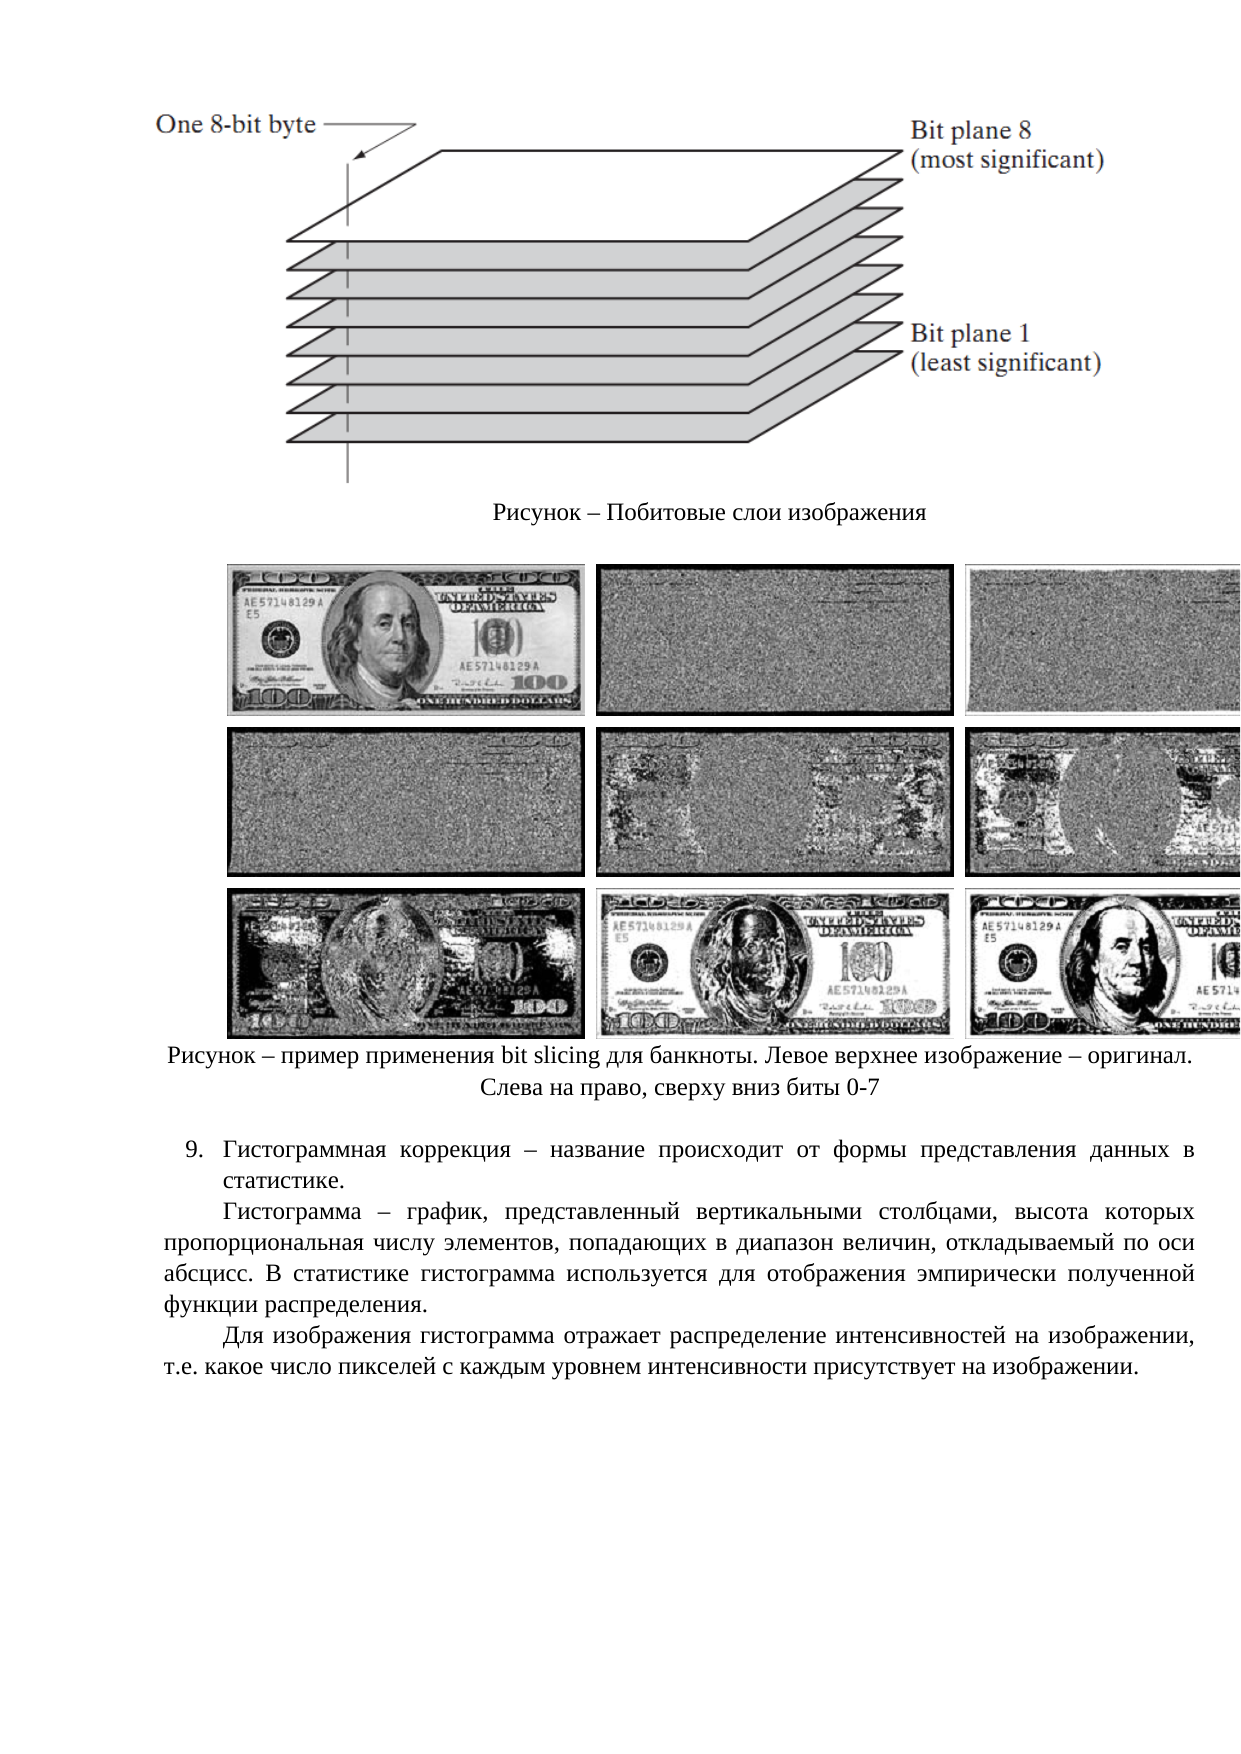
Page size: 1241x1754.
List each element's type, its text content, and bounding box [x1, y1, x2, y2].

list Гистограммная коррекция – название происходит от формы представления данных в статистике. [185, 1134, 1196, 1193]
picture [126, 88, 1136, 494]
text Гистограмма – график, представленный вертикальными столбцами, высота которых пропорциональная числу элементов, попадающих в диапазон величин, откладываемый по оси абсцисс. В статистике гистограмма используется для отображения эмпирически полученной функции распределения. [164, 1196, 1196, 1318]
text Для изображения гистограмма отражает распределение интенсивностей на изображении, т.е. какое число пикселей с каждым уровнем интенсивности присутствует на изображении. [164, 1320, 1196, 1380]
picture [222, 559, 1241, 1039]
text Рисунок – Побитовые слои изображения [164, 497, 1196, 526]
text Рисунок – пример применения bit slicing для банкноты. Левое верхнее изображение – оригинал. Слева на право, сверху вниз биты 0-7 [164, 1041, 1196, 1100]
